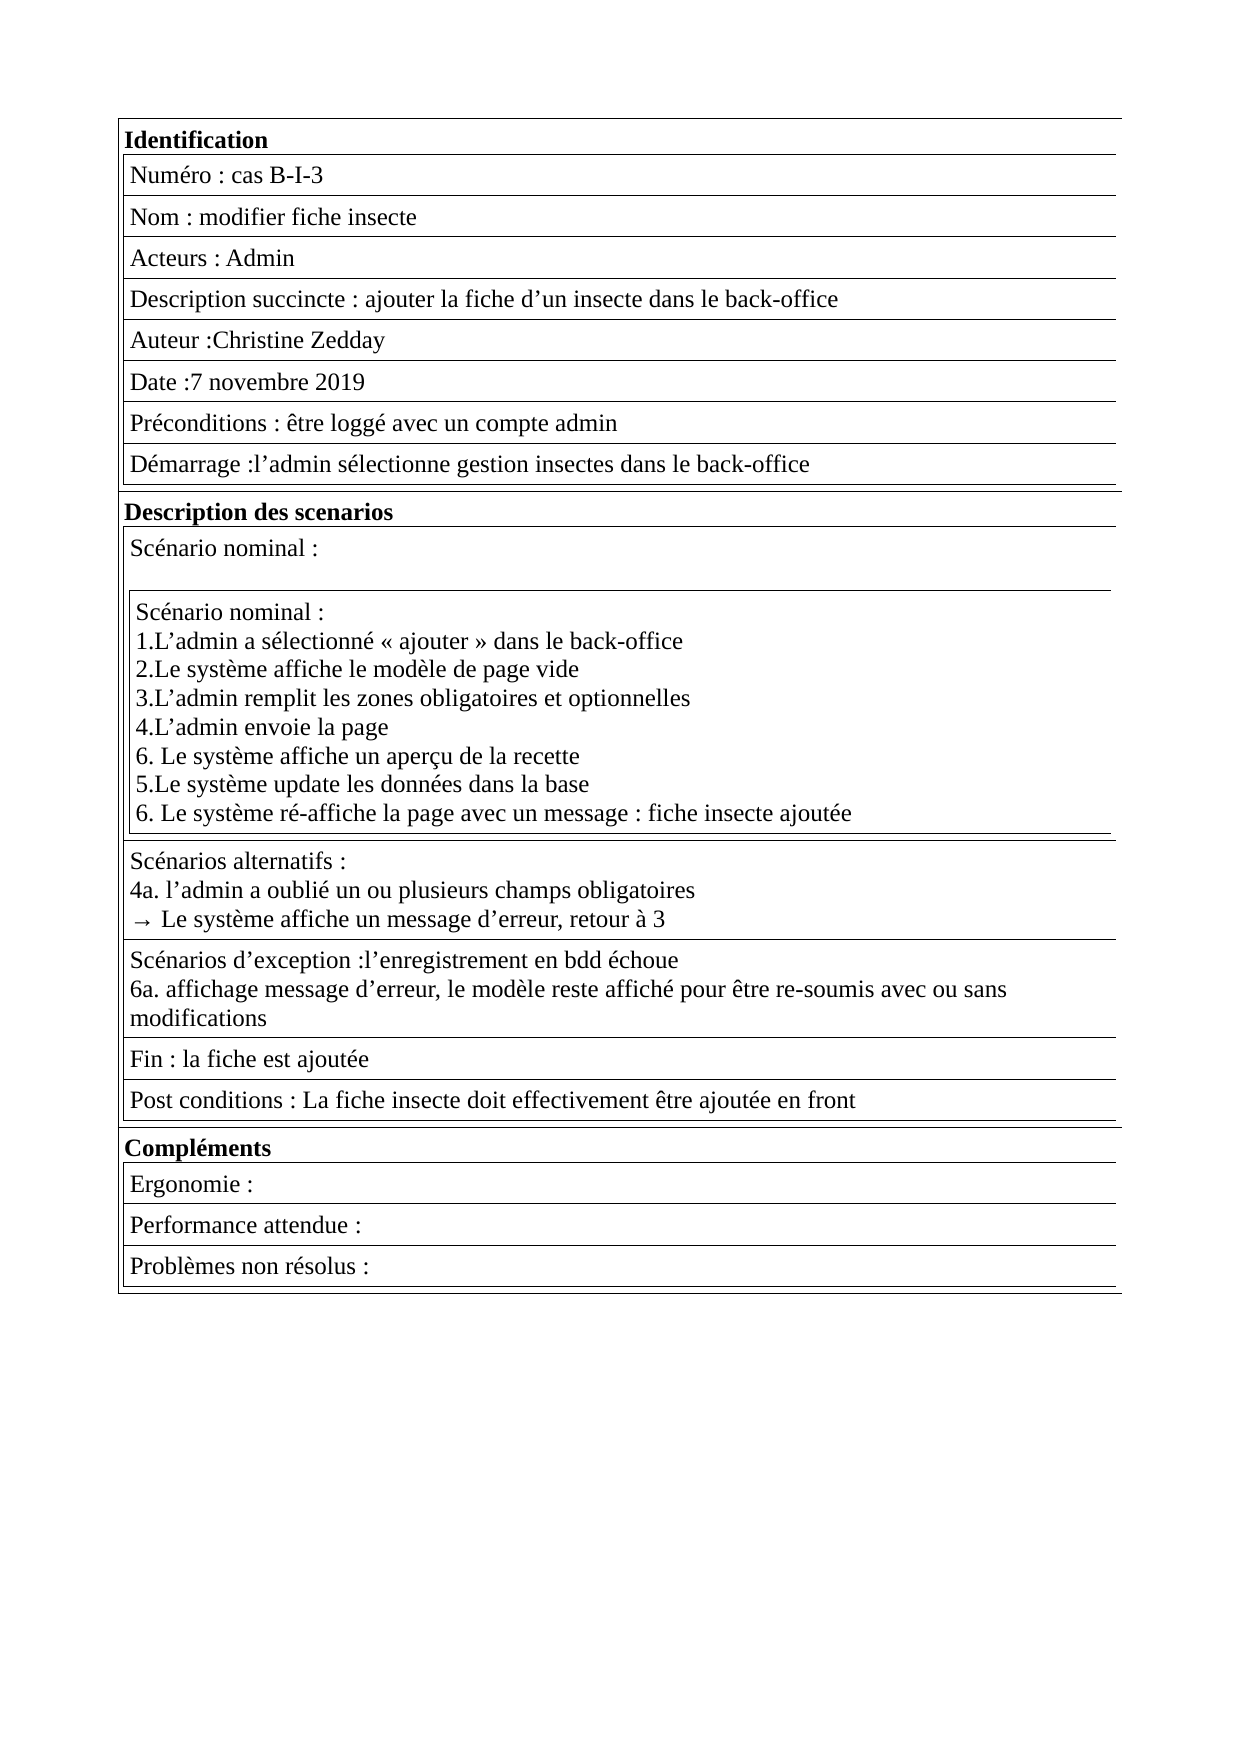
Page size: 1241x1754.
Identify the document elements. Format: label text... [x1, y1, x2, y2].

table_cell Post conditions : La fiche insecte doit effectivement être ajoutée en front [124, 1080, 1116, 1120]
table_header Scénario nominal : [124, 527, 1116, 840]
table_header Numéro : cas B-I-3 [124, 155, 1116, 195]
table_header Scénario nominal : 1.L’admin a sélectionné « ajouter » dans le back-office 2.Le système affiche le modèle de page vide 3.L’admin remplit les zones obligatoires et optionnelles 4.L’admin envoie la page 6. Le système affiche un aperçu de la recette 5.Le système update les données dans la base 6. Le système ré-affiche la page avec un message : fiche insecte ajoutée [130, 591, 1111, 833]
table_cell Fin : la fiche est ajoutée [124, 1038, 1116, 1078]
table_cell Description des scenarios [119, 492, 1122, 1127]
table_cell Démarrage :l’admin sélectionne gestion insectes dans le back-office [124, 444, 1116, 484]
table_cell Auteur :Christine Zedday [124, 320, 1116, 360]
table_cell Scénarios d’exception :l’enregistrement en bdd échoue 6a. affichage message d’erreur, le modèle reste affiché pour être re-soumis avec ou sans modifications [124, 940, 1116, 1037]
table_cell Acteurs : Admin [124, 237, 1116, 277]
table_cell Nom : modifier fiche insecte [124, 196, 1116, 236]
table_cell Description succincte : ajouter la fiche d’un insecte dans le back-office [124, 279, 1116, 319]
table_cell Préconditions : être loggé avec un compte admin [124, 402, 1116, 442]
table_header Ergonomie : [124, 1163, 1116, 1203]
table_cell Scénarios alternatifs : 4a. l’admin a oublié un ou plusieurs champs obligatoires → Le système affiche un message d’erreur, retour à 3 [124, 841, 1116, 938]
table_cell Problèmes non résolus : [124, 1246, 1116, 1286]
table_header Identification [119, 119, 1122, 491]
table_cell Performance attendue : [124, 1204, 1116, 1244]
table_cell Date :7 novembre 2019 [124, 361, 1116, 401]
table_cell Compléments [119, 1128, 1122, 1293]
